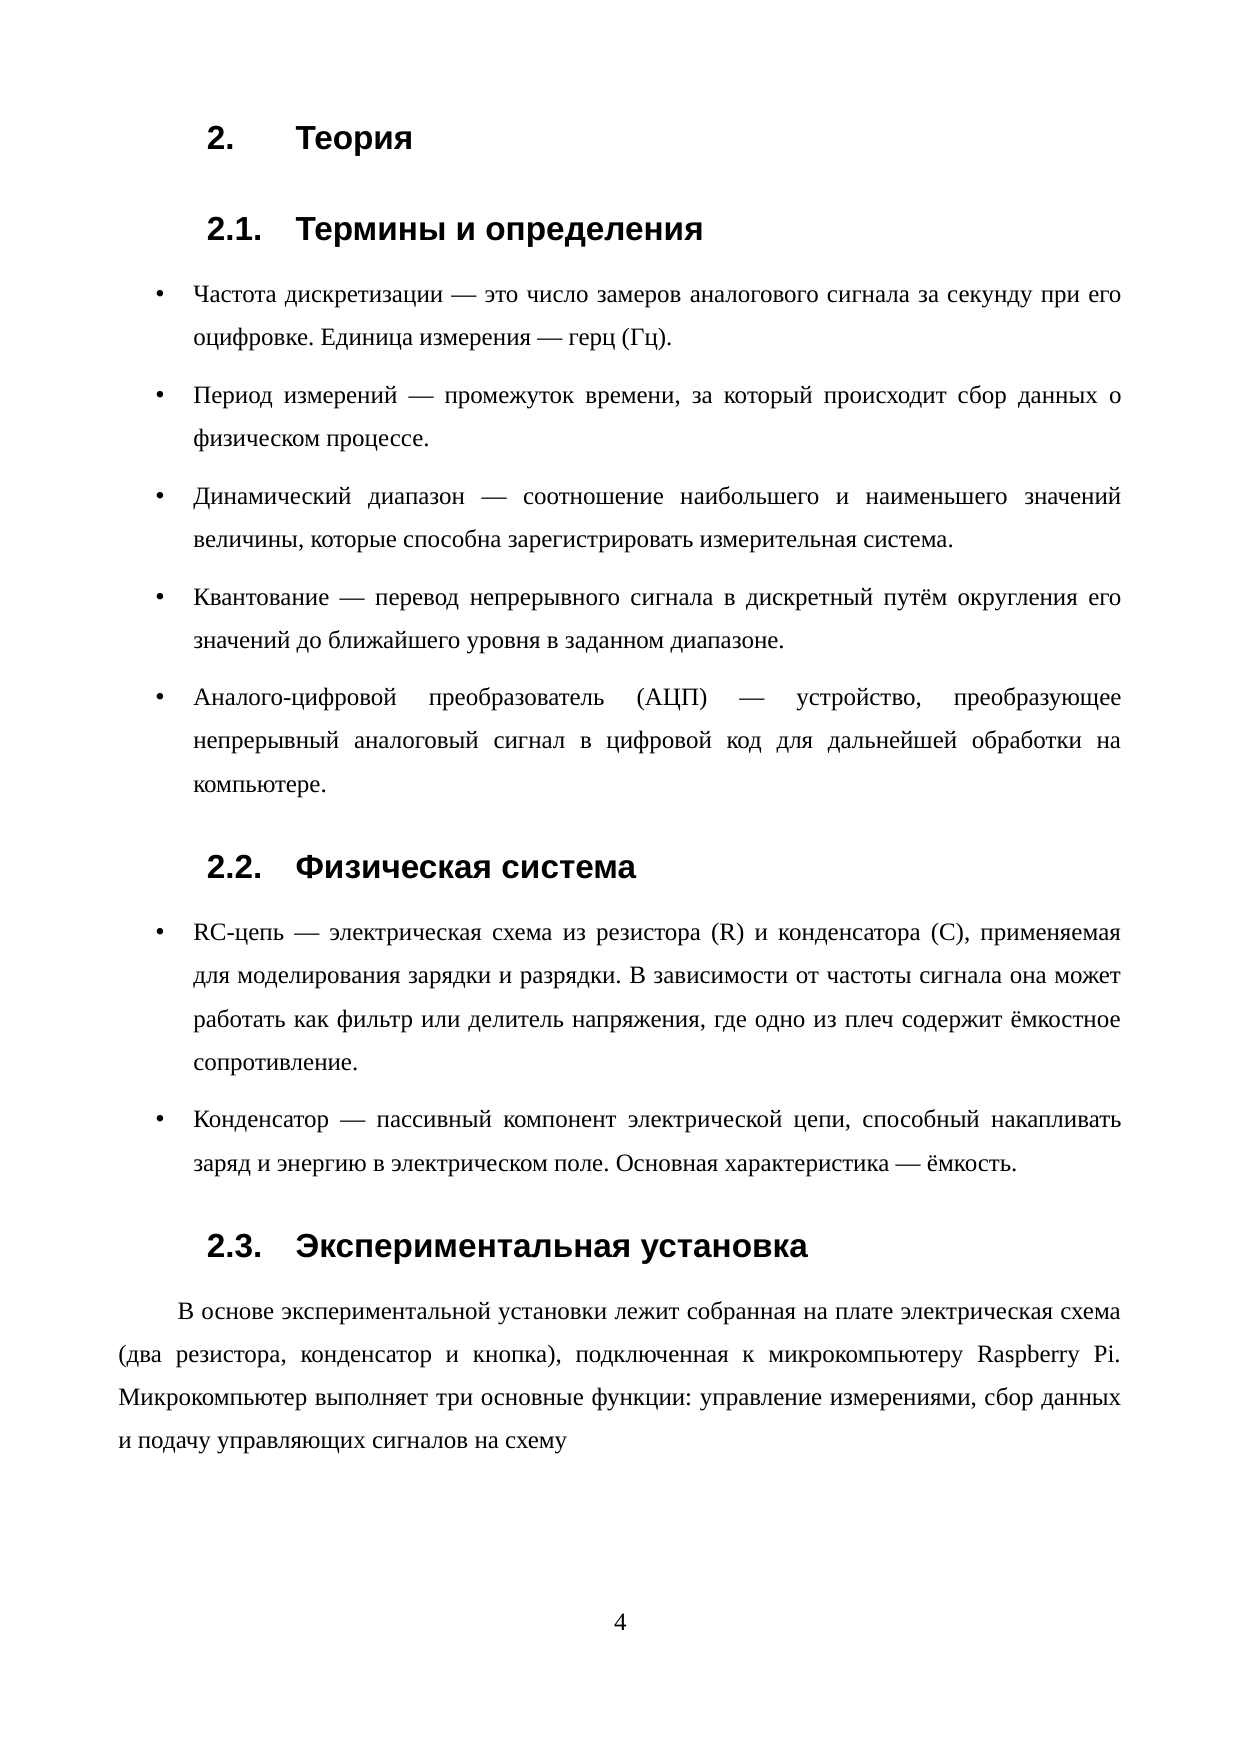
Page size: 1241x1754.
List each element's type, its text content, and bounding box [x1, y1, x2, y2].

list Квантование — перевод непрерывного сигнала в дискретный путём округления его значений до ближайшего уровня в заданном диапазоне. [156, 582, 1122, 653]
list Период измерений — промежуток времени, за который происходит сбор данных о физическом процессе. [156, 380, 1122, 452]
subtitle Теория [148, 118, 1093, 157]
list Динамический диапазон — соотношение наибольшего и наименьшего значений величины, которые способна зарегистрировать измерительная система. [156, 481, 1122, 553]
subtitle Физическая система [148, 847, 1093, 886]
list RC-цепь — электрическая схема из резистора (R) и конденсатора (C), применяемая для моделирования зарядки и разрядки. В зависимости от частоты сигнала она может работать как фильтр или делитель напряжения, где одно из плеч содержит ёмкостное сопротивление. [156, 917, 1122, 1076]
text В основе экспериментальной установки лежит собранная на плате электрическая схема (два резистора, конденсатор и кнопка), подключенная к микрокомпьютеру Raspberry Pi. Микрокомпьютер выполняет три основные функции: управление измерениями, сбор данных и подачу управляющих сигналов на схему [118, 1296, 1122, 1454]
list Аналого-цифровой преобразователь (АЦП) — устройство, преобразующее непрерывный аналоговый сигнал в цифровой код для дальнейшей обработки на компьютере. [156, 682, 1122, 797]
subtitle Экспериментальная установка [148, 1226, 1093, 1264]
list Конденсатор — пассивный компонент электрической цепи, способный накапливать заряд и энергию в электрическом поле. Основная характеристика — ёмкость. [156, 1104, 1122, 1176]
subtitle Термины и определения [148, 209, 1093, 247]
list Частота дискретизации — это число замеров аналогового сигнала за секунду при его оцифровке. Единица измерения — герц (Гц). [156, 279, 1122, 351]
